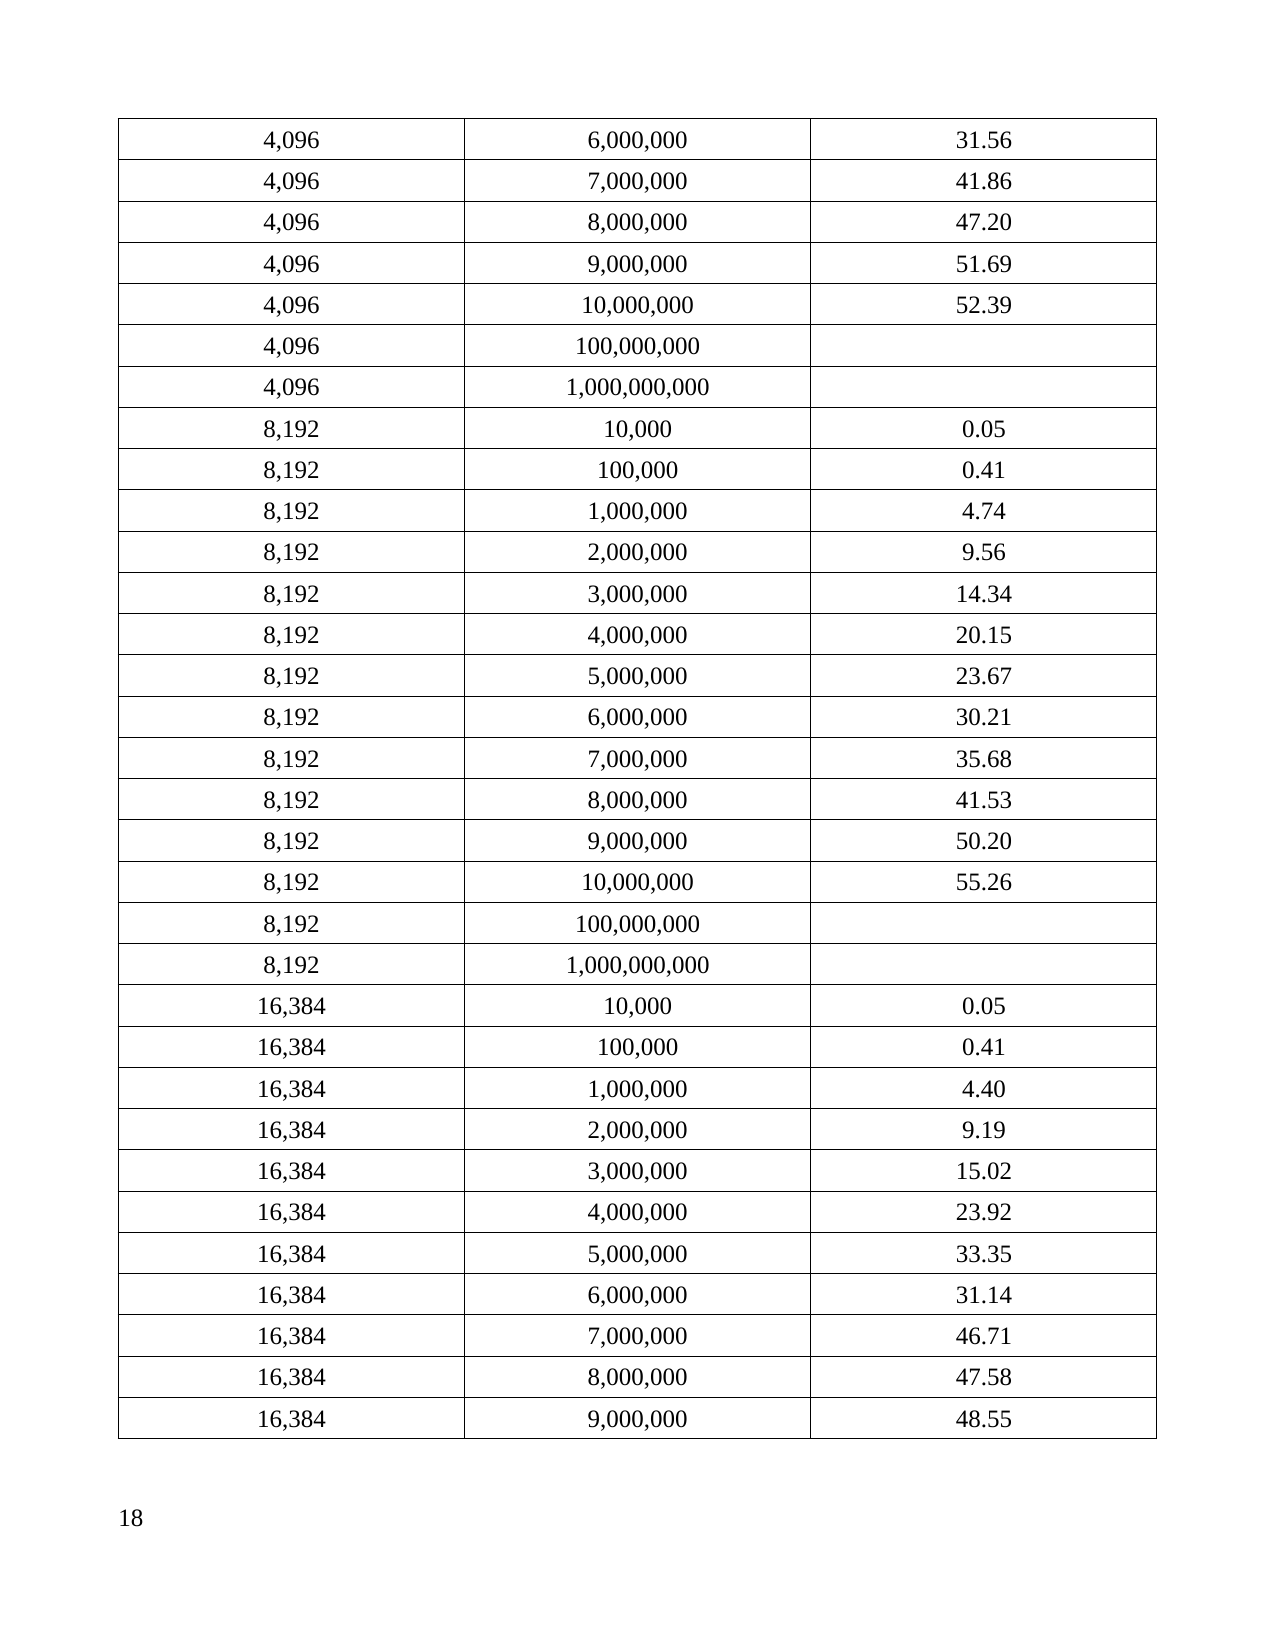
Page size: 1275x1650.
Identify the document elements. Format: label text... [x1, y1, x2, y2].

table_cell 47.58 [811, 1357, 1156, 1397]
table_cell 0.41 [811, 449, 1156, 489]
table_cell 15.02 [811, 1150, 1156, 1191]
table_cell 5,000,000 [465, 1233, 810, 1273]
table_cell 5,000,000 [465, 655, 810, 696]
table_cell 16,384 [119, 1398, 464, 1438]
table_cell 16,384 [119, 1109, 464, 1149]
table_cell 16,384 [119, 985, 464, 1026]
table_cell 6,000,000 [465, 1274, 810, 1314]
table_cell 9.19 [811, 1109, 1156, 1149]
table_cell 1,000,000 [465, 1068, 810, 1108]
table_cell 8,192 [119, 655, 464, 696]
table_cell 0.05 [811, 408, 1156, 448]
table_cell 16,384 [119, 1192, 464, 1232]
table_cell 30.21 [811, 697, 1156, 737]
table_cell 2,000,000 [465, 1109, 810, 1149]
table_cell 31.56 [811, 119, 1156, 159]
table_cell 51.69 [811, 243, 1156, 283]
table_cell 10,000,000 [465, 284, 810, 324]
table_cell 31.14 [811, 1274, 1156, 1314]
table_cell 8,192 [119, 944, 464, 984]
table_cell 100,000,000 [465, 903, 810, 943]
table_cell 8,192 [119, 779, 464, 819]
table_cell 9.56 [811, 532, 1156, 572]
table_cell 7,000,000 [465, 738, 810, 778]
table_cell 4,096 [119, 284, 464, 324]
table_cell 7,000,000 [465, 160, 810, 201]
table_cell 8,192 [119, 697, 464, 737]
table_cell 35.68 [811, 738, 1156, 778]
table_cell 16,384 [119, 1233, 464, 1273]
table_cell 33.35 [811, 1233, 1156, 1273]
table_cell 16,384 [119, 1068, 464, 1108]
table_cell [811, 367, 1156, 407]
table_cell 0.05 [811, 985, 1156, 1026]
table_cell 8,000,000 [465, 779, 810, 819]
table_cell 52.39 [811, 284, 1156, 324]
table_cell 8,192 [119, 573, 464, 613]
table_cell 4,096 [119, 160, 464, 201]
table_cell 8,192 [119, 408, 464, 448]
table_cell 6,000,000 [465, 119, 810, 159]
table_cell 8,192 [119, 532, 464, 572]
table_cell 2,000,000 [465, 532, 810, 572]
table_cell 8,192 [119, 614, 464, 654]
table_cell 9,000,000 [465, 243, 810, 283]
table_cell 1,000,000,000 [465, 944, 810, 984]
table_cell 4,096 [119, 202, 464, 242]
table_cell 8,000,000 [465, 202, 810, 242]
table_cell 4,000,000 [465, 614, 810, 654]
table_cell 10,000,000 [465, 862, 810, 902]
table_cell 100,000,000 [465, 325, 810, 366]
table_cell [811, 903, 1156, 943]
table_cell 41.53 [811, 779, 1156, 819]
table_cell 48.55 [811, 1398, 1156, 1438]
table_cell 4,096 [119, 243, 464, 283]
table_cell [811, 325, 1156, 366]
table_cell 50.20 [811, 820, 1156, 861]
table_cell 8,192 [119, 820, 464, 861]
table_cell 16,384 [119, 1150, 464, 1191]
table_cell 7,000,000 [465, 1315, 810, 1356]
table_cell 100,000 [465, 1027, 810, 1067]
table_cell 4,096 [119, 367, 464, 407]
table_cell 16,384 [119, 1027, 464, 1067]
table_cell 4,000,000 [465, 1192, 810, 1232]
table_cell 8,000,000 [465, 1357, 810, 1397]
table_cell 55.26 [811, 862, 1156, 902]
table_cell 46.71 [811, 1315, 1156, 1356]
table_cell 9,000,000 [465, 820, 810, 861]
table_cell 10,000 [465, 408, 810, 448]
table_cell 16,384 [119, 1357, 464, 1397]
table_cell 4,096 [119, 325, 464, 366]
table_cell 8,192 [119, 738, 464, 778]
table_cell 20.15 [811, 614, 1156, 654]
table_cell 16,384 [119, 1315, 464, 1356]
table_cell 1,000,000,000 [465, 367, 810, 407]
table_cell 0.41 [811, 1027, 1156, 1067]
table_cell 8,192 [119, 862, 464, 902]
table_cell 10,000 [465, 985, 810, 1026]
table_cell 3,000,000 [465, 1150, 810, 1191]
table_cell 8,192 [119, 903, 464, 943]
table_cell 16,384 [119, 1274, 464, 1314]
table_cell 4.74 [811, 490, 1156, 531]
table_cell 41.86 [811, 160, 1156, 201]
table_cell 4.40 [811, 1068, 1156, 1108]
table_cell 14.34 [811, 573, 1156, 613]
table_cell 4,096 [119, 119, 464, 159]
table_cell 100,000 [465, 449, 810, 489]
table_cell [811, 944, 1156, 984]
table_cell 23.67 [811, 655, 1156, 696]
table_cell 9,000,000 [465, 1398, 810, 1438]
table_cell 6,000,000 [465, 697, 810, 737]
table_cell 3,000,000 [465, 573, 810, 613]
table_cell 8,192 [119, 449, 464, 489]
table_cell 8,192 [119, 490, 464, 531]
table_cell 1,000,000 [465, 490, 810, 531]
table_cell 47.20 [811, 202, 1156, 242]
table_cell 23.92 [811, 1192, 1156, 1232]
